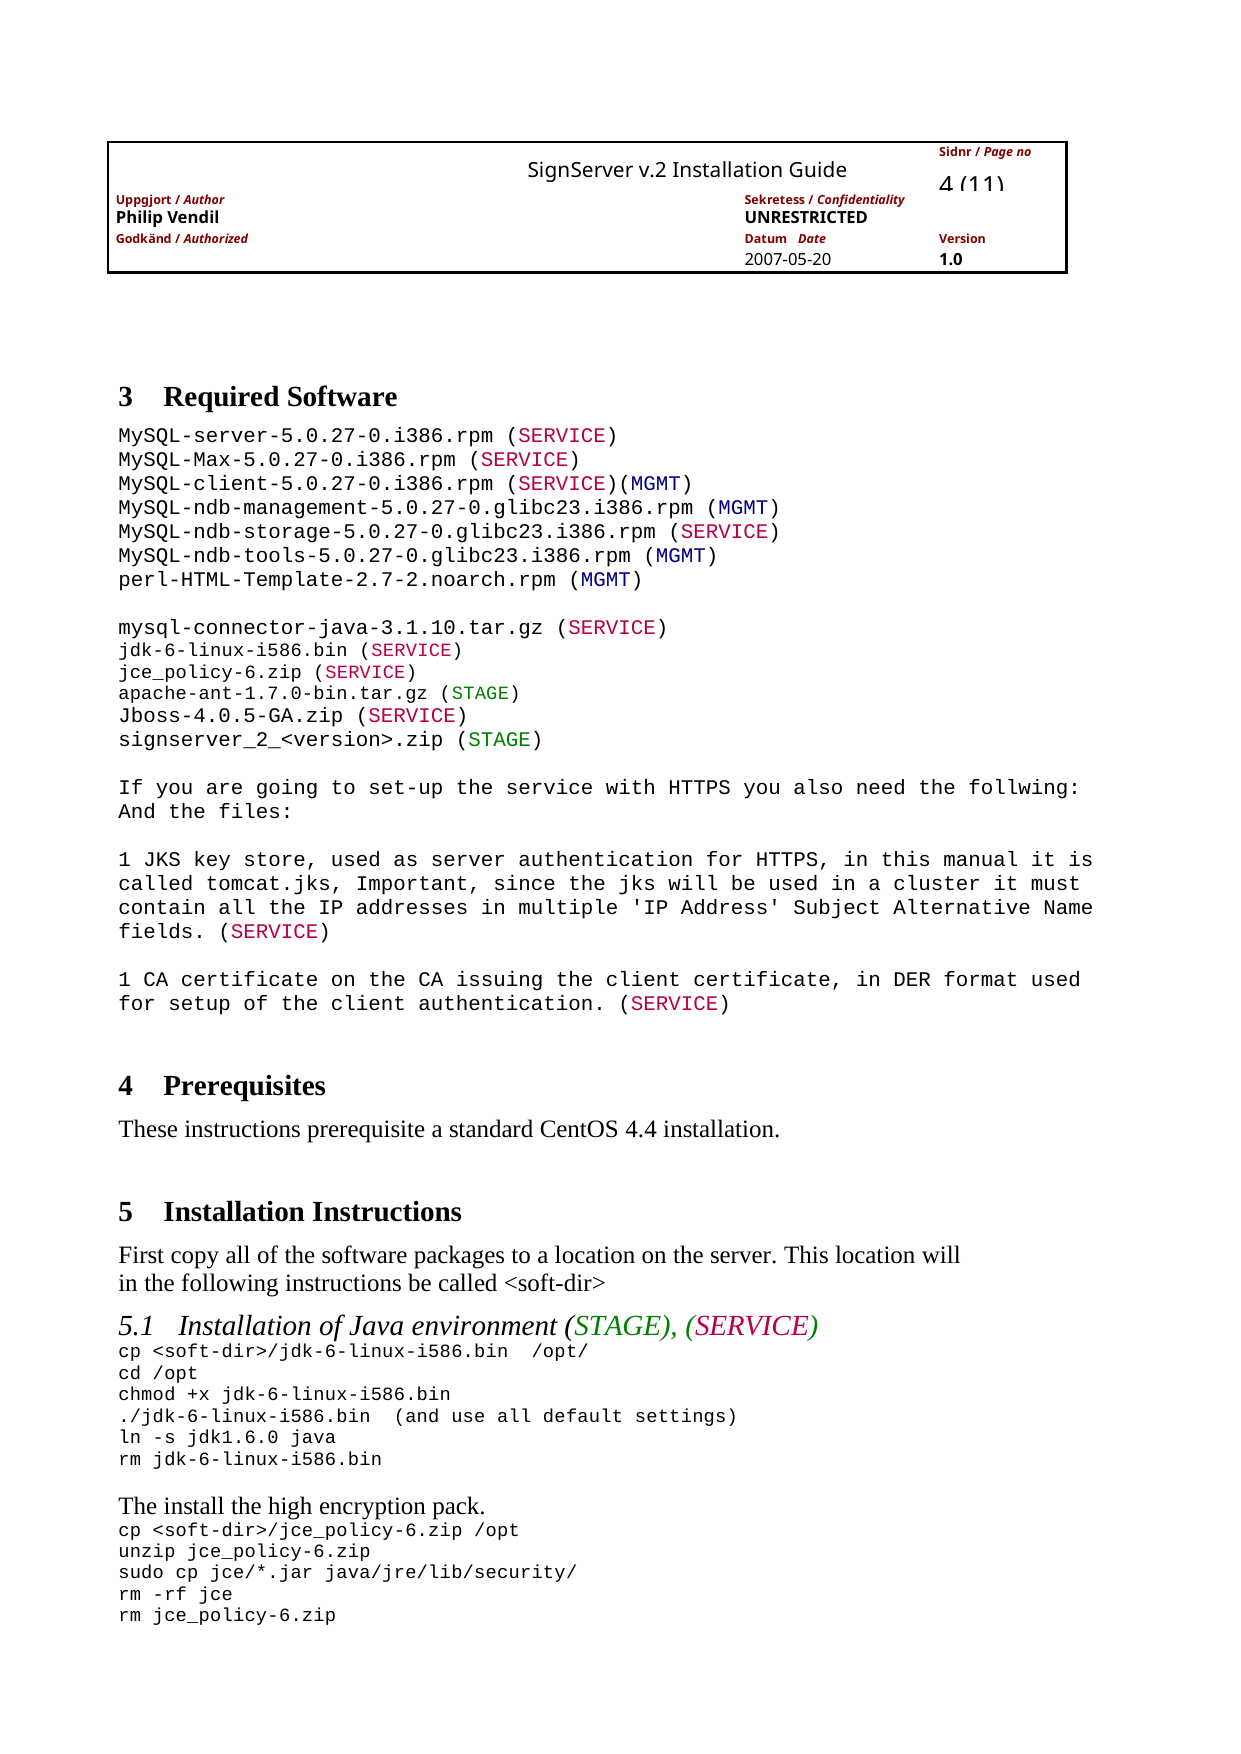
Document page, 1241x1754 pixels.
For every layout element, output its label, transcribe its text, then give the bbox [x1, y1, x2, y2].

text mysql-connector-java-3.1.10.tar.gz (SERVICE) [118, 617, 1122, 641]
text apache-ant-1.7.0-bin.tar.gz (STAGE) [118, 684, 1122, 705]
text perl-HTML-Template-2.7-2.noarch.rpm (MGMT) [118, 569, 1122, 593]
text signserver_2_<version>.zip (STAGE) [118, 729, 1122, 753]
text cp <soft-dir>/jce_policy-6.zip /opt [118, 1520, 1122, 1541]
subtitle Required Software [118, 380, 1122, 413]
text unzip jce_policy-6.zip [118, 1541, 1122, 1563]
text MySQL-client-5.0.27-0.i386.rpm (SERVICE)(MGMT) [118, 473, 1122, 497]
text And the files: [118, 801, 1122, 825]
text MySQL-Max-5.0.27-0.i386.rpm (SERVICE) [118, 449, 1122, 473]
text sudo cp jce/*.jar java/jre/lib/security/ [118, 1563, 1122, 1584]
text chmod +x jdk-6-linux-i586.bin [118, 1385, 1122, 1406]
text rm jdk-6-linux-i586.bin [118, 1449, 1122, 1471]
text MySQL-ndb-storage-5.0.27-0.glibc23.i386.rpm (SERVICE) [118, 521, 1122, 545]
text MySQL-ndb-management-5.0.27-0.glibc23.i386.rpm (MGMT) [118, 497, 1122, 521]
text 1 JKS key store, used as server authentication for HTTPS, in this manual it is called tomcat.jks, Important, since the jks will be used in a cluster it must contain all the IP addresses in multiple 'IP Address' Subject Alternative Name fields. (SERVICE) [118, 849, 1122, 945]
subtitle Installation Instructions [118, 1196, 1122, 1228]
text cp <soft-dir>/jdk-6-linux-i586.bin /opt/ [118, 1342, 1122, 1363]
text These instructions prerequisite a standard CentOS 4.4 installation. [118, 1115, 1122, 1143]
text ln -s jdk1.6.0 java [118, 1428, 1122, 1449]
text rm -rf jce [118, 1584, 1122, 1606]
text ./jdk-6-linux-i586.bin (and use all default settings) [118, 1406, 1122, 1428]
text The install the high encryption pack. [118, 1492, 1122, 1520]
text First copy all of the software packages to a location on the server. This location will [118, 1241, 1122, 1269]
subtitle Installation of Java environment (STAGE), (SERVICE) [118, 1309, 1122, 1342]
text jce_policy-6.zip (SERVICE) [118, 662, 1122, 684]
text Jboss-4.0.5-GA.zip (SERVICE) [118, 705, 1122, 729]
subtitle Prerequisites [118, 1070, 1122, 1102]
text rm jce_policy-6.zip [118, 1606, 1122, 1627]
text MySQL-server-5.0.27-0.i386.rpm (SERVICE) [118, 425, 1122, 449]
text in the following instructions be called <soft-dir> [118, 1269, 1122, 1297]
text If you are going to set-up the service with HTTPS you also need the follwing: [118, 777, 1122, 801]
text cd /opt [118, 1363, 1122, 1385]
text 1 CA certificate on the CA issuing the client certificate, in DER format used for setup of the client authentication. (SERVICE) [118, 969, 1122, 1017]
text jdk-6-linux-i586.bin (SERVICE) [118, 641, 1122, 662]
text MySQL-ndb-tools-5.0.27-0.glibc23.i386.rpm (MGMT) [118, 545, 1122, 569]
